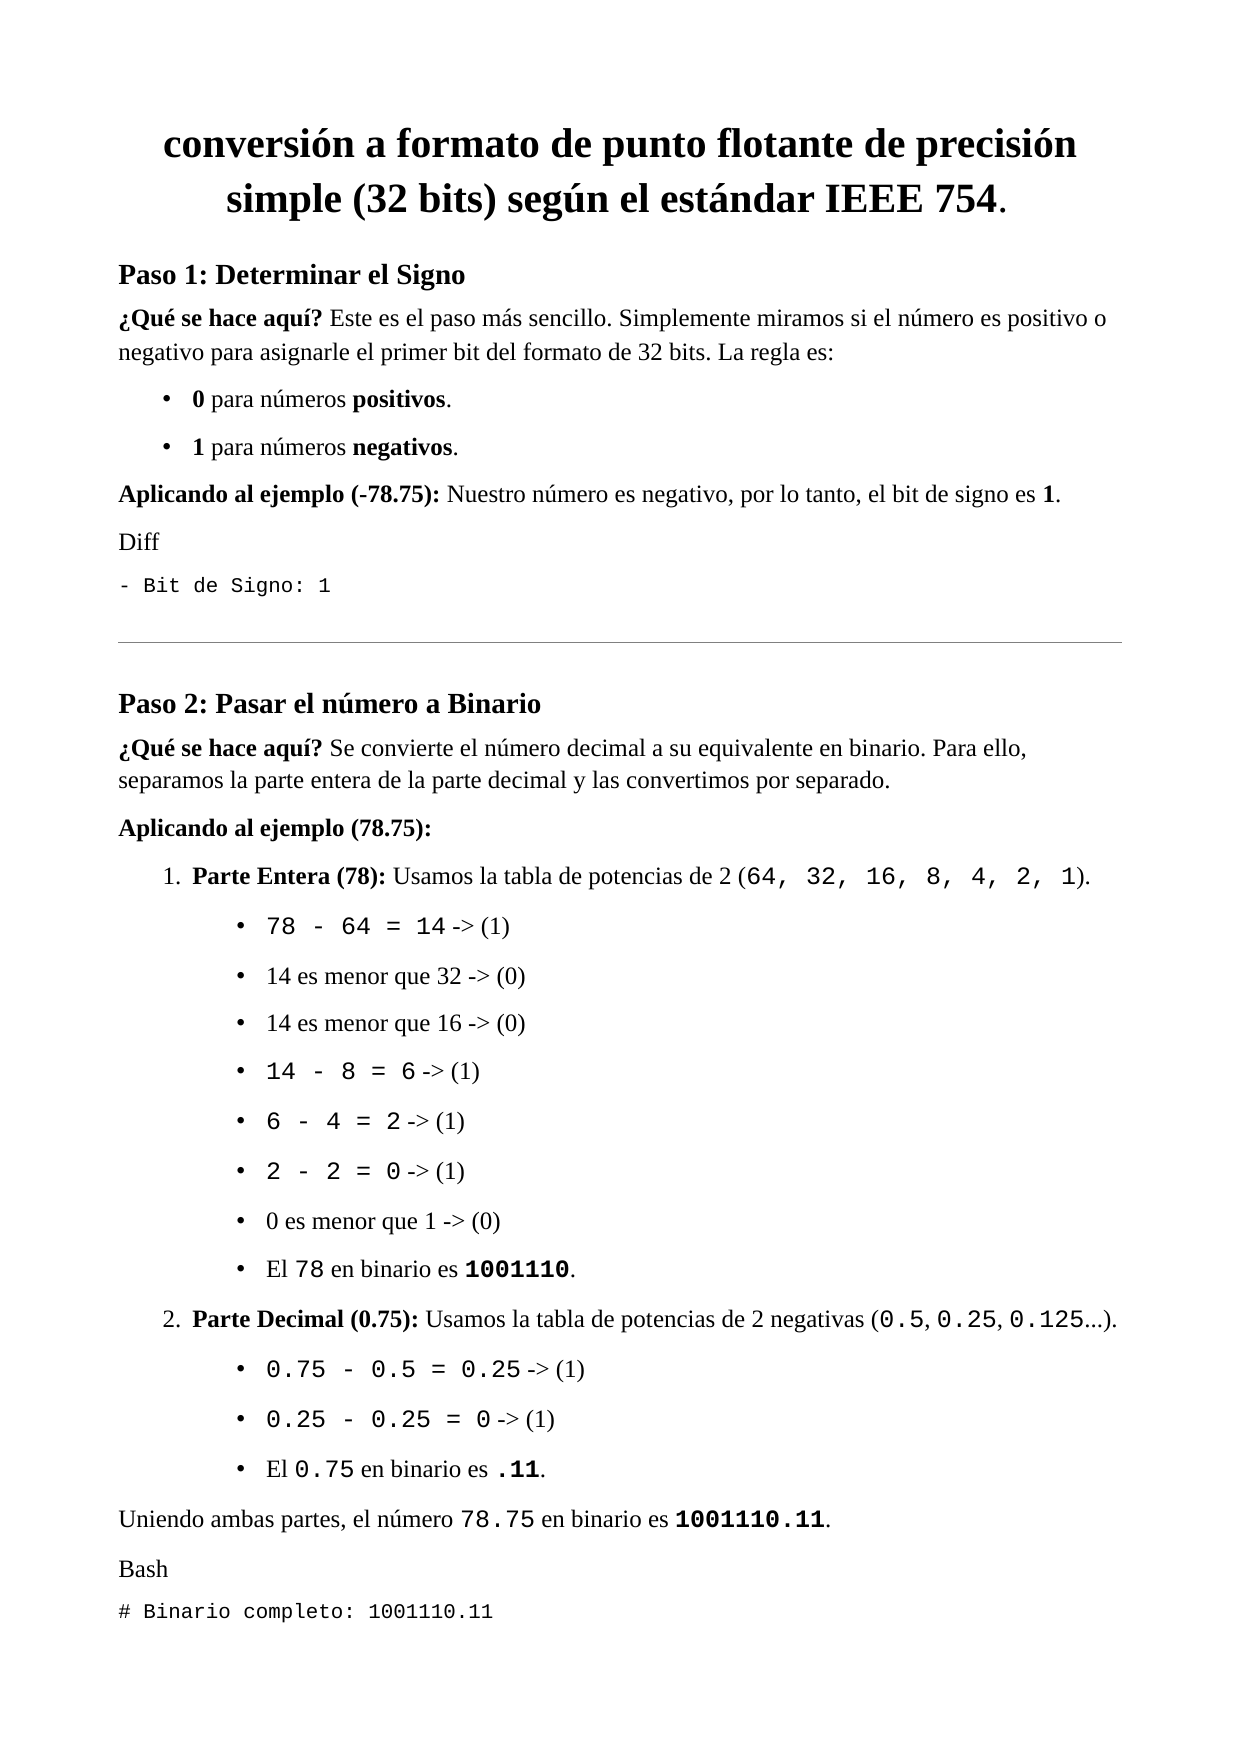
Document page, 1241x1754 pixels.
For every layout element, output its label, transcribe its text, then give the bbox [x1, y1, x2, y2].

list 2 - 2 = 0 -> (1) [236, 1156, 1122, 1187]
list 0 es menor que 1 -> (0) [236, 1206, 1122, 1235]
list 14 es menor que 32 -> (0) [236, 961, 1122, 989]
text Bash [118, 1554, 1122, 1582]
list Parte Entera (78): Usamos la tabla de potencias de 2 (64, 32, 16, 8, 4, 2, 1). [162, 861, 1122, 892]
list 0 para números positivos. [162, 384, 1122, 413]
list 14 es menor que 16 -> (0) [236, 1008, 1122, 1037]
text conversión a formato de punto flotante de precisión simple (32 bits) según el estándar IEEE 754. [118, 118, 1122, 221]
text - Bit de Signo: 1 [118, 574, 1122, 598]
text Diff [118, 527, 1122, 556]
list 6 - 4 = 2 -> (1) [236, 1106, 1122, 1137]
list 0.75 - 0.5 = 0.25 -> (1) [236, 1354, 1122, 1384]
text Aplicando al ejemplo (-78.75): Nuestro número es negativo, por lo tanto, el bit de signo es 1. [118, 479, 1122, 508]
list 1 para números negativos. [162, 432, 1122, 461]
text ¿Qué se hace aquí? Este es el paso más sencillo. Simplemente miramos si el número es positivo o negativo para asignarle el primer bit del formato de 32 bits. La regla es: [118, 303, 1122, 365]
list 14 - 8 = 6 -> (1) [236, 1056, 1122, 1087]
list El 78 en binario es 1001110. [236, 1254, 1122, 1284]
text Aplicando al ejemplo (78.75): [118, 813, 1122, 842]
list 0.25 - 0.25 = 0 -> (1) [236, 1404, 1122, 1434]
text Uniendo ambas partes, el número 78.75 en binario es 1001110.11. [118, 1504, 1122, 1534]
text ¿Qué se hace aquí? Se convierte el número decimal a su equivalente en binario. Para ello, separamos la parte entera de la parte decimal y las convertimos por separado. [118, 733, 1122, 794]
list Parte Decimal (0.75): Usamos la tabla de potencias de 2 negativas (0.5, 0.25, 0.125...). [162, 1304, 1122, 1334]
list 78 - 64 = 14 -> (1) [236, 911, 1122, 942]
text # Binario completo: 1001110.11 [118, 1601, 1122, 1625]
list El 0.75 en binario es .11. [236, 1454, 1122, 1484]
subtitle Paso 2: Pasar el número a Binario [118, 687, 1122, 720]
subtitle Paso 1: Determinar el Signo [118, 257, 1122, 291]
